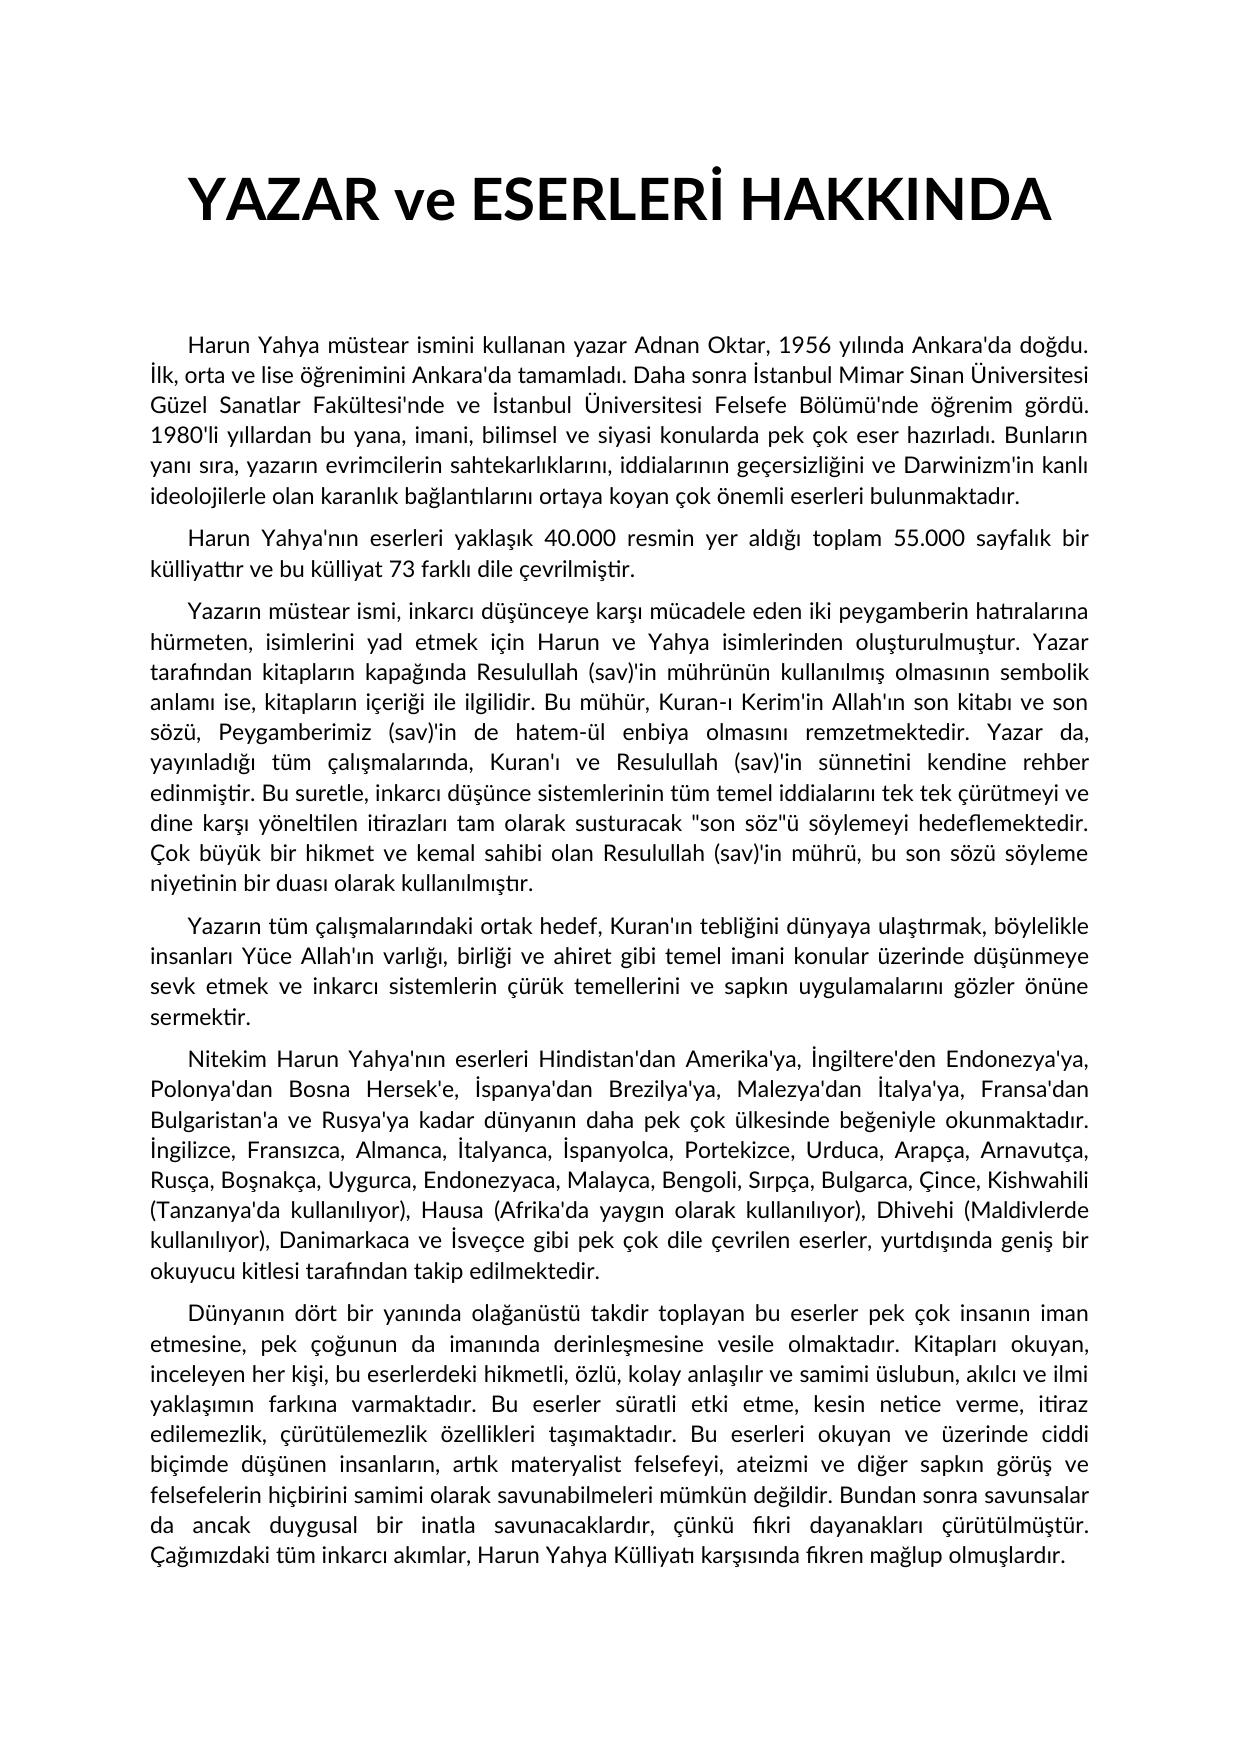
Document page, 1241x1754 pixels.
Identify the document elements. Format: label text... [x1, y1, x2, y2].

text Dünyanın dört bir yanında olağanüstü takdir toplayan bu eserler pek çok insanın iman etmesine, pek çoğunun da imanında derinleşmesine vesile olmaktadır. Kitapları okuyan, inceleyen her kişi, bu eserlerdeki hikmetli, özlü, kolay anlaşılır ve samimi üslubun, akılcı ve ilmi yaklaşımın farkına varmaktadır. Bu eserler süratli etki etme, kesin netice verme, itiraz edilemezlik, çürütülemezlik özellikleri taşımaktadır. Bu eserleri okuyan ve üzerinde ciddi biçimde düşünen insanların, artık materyalist felsefeyi, ateizmi ve diğer sapkın görüş ve felsefelerin hiçbirini samimi olarak savunabilmeleri mümkün değildir. Bundan sonra savunsalar da ancak duygusal bir inatla savunacaklardır, çünkü fikri dayanakları çürütülmüştür. Çağımızdaki tüm inkarcı akımlar, Harun Yahya Külliyatı karşısında fikren mağlup olmuşlardır. [150, 1299, 1090, 1568]
text Harun Yahya'nın eserleri yaklaşık 40.000 resmin yer aldığı toplam 55.000 sayfalık bir külliyattır ve bu külliyat 73 farklı dile çevrilmiştir. [150, 524, 1090, 582]
text Yazarın müstear ismi, inkarcı düşünceye karşı mücadele eden iki peygamberin hatıralarına hürmeten, isimlerini yad etmek için Harun ve Yahya isimlerinden oluşturulmuştur. Yazar tarafından kitapların kapağında Resulullah (sav)'in mührünün kullanılmış olmasının sembolik anlamı ise, kitapların içeriği ile ilgilidir. Bu mühür, Kuran-ı Kerim'in Allah'ın son kitabı ve son sözü, Peygamberimiz (sav)'in de hatem-ül enbiya olmasını remzetmektedir. Yazar da, yayınladığı tüm çalışmalarında, Kuran'ı ve Resulullah (sav)'in sünnetini kendine rehber edinmiştir. Bu suretle, inkarcı düşünce sistemlerinin tüm temel iddialarını tek tek çürütmeyi ve dine karşı yöneltilen itirazları tam olarak susturacak "son söz"ü söylemeyi hedeflemektedir. Çok büyük bir hikmet ve kemal sahibi olan Resulullah (sav)'in mührü, bu son sözü söyleme niyetinin bir duası olarak kullanılmıştır. [150, 597, 1090, 896]
text Yazarın tüm çalışmalarındaki ortak hedef, Kuran'ın tebliğini dünyaya ulaştırmak, böylelikle insanları Yüce Allah'ın varlığı, birliği ve ahiret gibi temel imani konular üzerinde düşünmeye sevk etmek ve inkarcı sistemlerin çürük temellerini ve sapkın uygulamalarını gözler önüne sermektir. [150, 912, 1090, 1030]
subtitle YAZAR ve ESERLERİ HAKKINDA [150, 162, 1090, 232]
text Harun Yahya müstear ismini kullanan yazar Adnan Oktar, 1956 yılında Ankara'da doğdu. İlk, orta ve lise öğrenimini Ankara'da tamamladı. Daha sonra İstanbul Mimar Sinan Üniversitesi Güzel Sanatlar Fakültesi'nde ve İstanbul Üniversitesi Felsefe Bölümü'nde öğrenim gördü. 1980'li yıllardan bu yana, imani, bilimsel ve siyasi konularda pek çok eser hazırladı. Bunların yanı sıra, yazarın evrimcilerin sahtekarlıklarını, iddialarının geçersizliğini ve Darwinizm'in kanlı ideolojilerle olan karanlık bağlantılarını ortaya koyan çok önemli eserleri bulunmaktadır. [150, 330, 1090, 509]
text Nitekim Harun Yahya'nın eserleri Hindistan'dan Amerika'ya, İngiltere'den Endonezya'ya, Polonya'dan Bosna Hersek'e, İspanya'dan Brezilya'ya, Malezya'dan İtalya'ya, Fransa'dan Bulgaristan'a ve Rusya'ya kadar dünyanın daha pek çok ülkesinde beğeniyle okunmaktadır. İngilizce, Fransızca, Almanca, İtalyanca, İspanyolca, Portekizce, Urduca, Arapça, Arnavutça, Rusça, Boşnakça, Uygurca, Endonezyaca, Malayca, Bengoli, Sırpça, Bulgarca, Çince, Kishwahili (Tanzanya'da kullanılıyor), Hausa (Afrika'da yaygın olarak kullanılıyor), Dhivehi (Maldivlerde kullanılıyor), Danimarkaca ve İsveçce gibi pek çok dile çevrilen eserler, yurtdışında geniş bir okuyucu kitlesi tarafından takip edilmektedir. [150, 1045, 1090, 1284]
